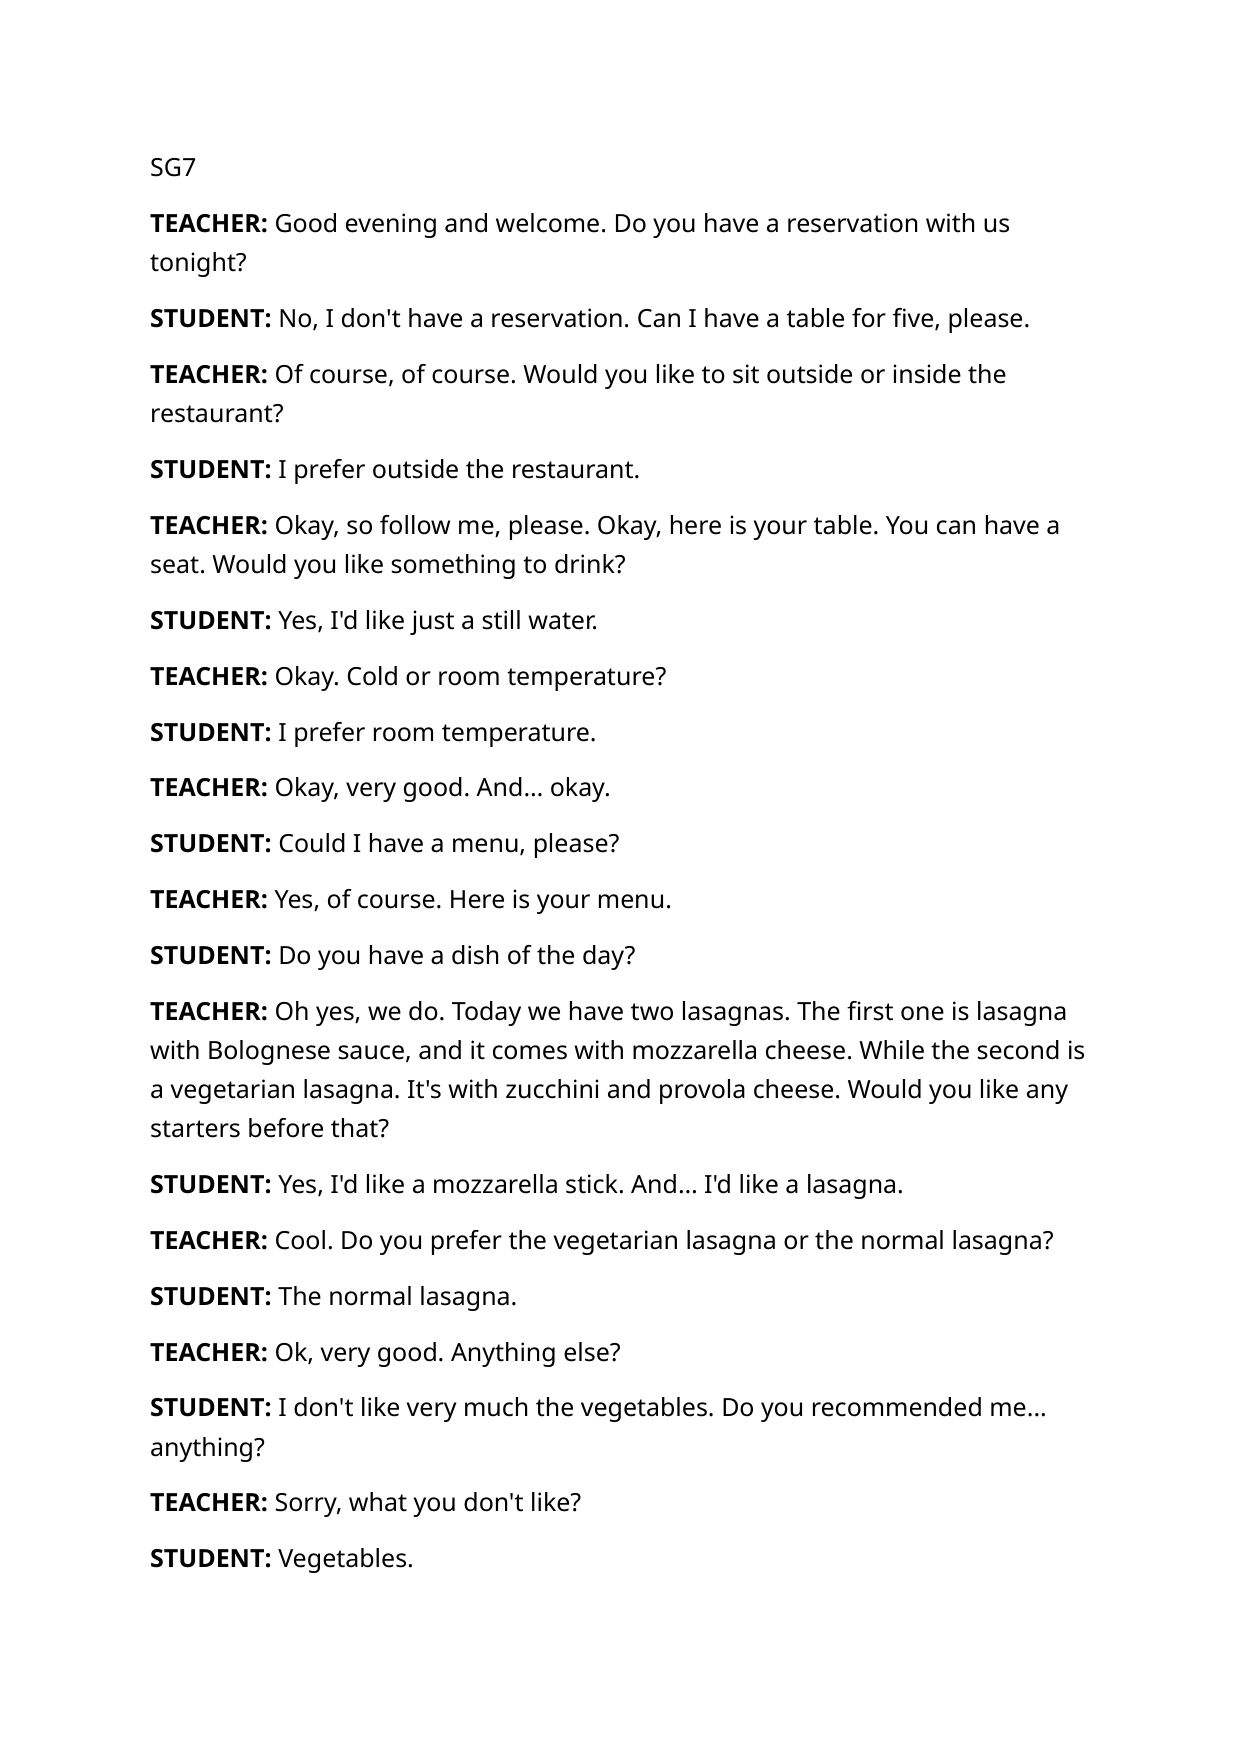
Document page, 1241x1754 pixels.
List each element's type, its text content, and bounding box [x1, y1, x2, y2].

text STUDENT: Yes, I'd like just a still water. [150, 602, 1090, 637]
text TEACHER: Okay. Cold or room temperature? [150, 658, 1090, 692]
text TEACHER: Okay, very good. And… okay. [150, 770, 1090, 804]
text TEACHER: Of course, of course. Would you like to sit outside or inside the restaurant? [150, 357, 1090, 430]
text TEACHER: Okay, so follow me, please. Okay, here is your table. You can have a seat. Would you like something to drink? [150, 507, 1090, 581]
text TEACHER: Yes, of course. Here is your menu. [150, 882, 1090, 916]
text STUDENT: Yes, I'd like a mozzarella stick. And… I'd like a lasagna. [150, 1167, 1090, 1201]
text STUDENT: No, I don't have a reservation. Can I have a table for five, please. [150, 301, 1090, 335]
text TEACHER: Sorry, what you don't like? [150, 1485, 1090, 1519]
text STUDENT: The normal lasagna. [150, 1278, 1090, 1312]
text TEACHER: Oh yes, we do. Today we have two lasagnas. The first one is lasagna with Bolognese sauce, and it comes with mozzarella cheese. While the second is a vegetarian lasagna. It's with zucchini and provola cheese. Would you like any starters before that? [150, 993, 1090, 1145]
text STUDENT: Could I have a menu, please? [150, 826, 1090, 860]
text STUDENT: I prefer room temperature. [150, 714, 1090, 748]
text STUDENT: Do you have a dish of the day? [150, 937, 1090, 972]
text TEACHER: Good evening and welcome. Do you have a reservation with us tonight? [150, 206, 1090, 279]
text STUDENT: Vegetables. [150, 1541, 1090, 1575]
text TEACHER: Ok, very good. Anything else? [150, 1334, 1090, 1368]
text STUDENT: I prefer outside the restaurant. [150, 452, 1090, 486]
text SG7 [150, 150, 1090, 184]
text TEACHER: Cool. Do you prefer the vegetarian lasagna or the normal lasagna? [150, 1222, 1090, 1257]
text STUDENT: I don't like very much the vegetables. Do you recommended me... anything? [150, 1390, 1090, 1463]
